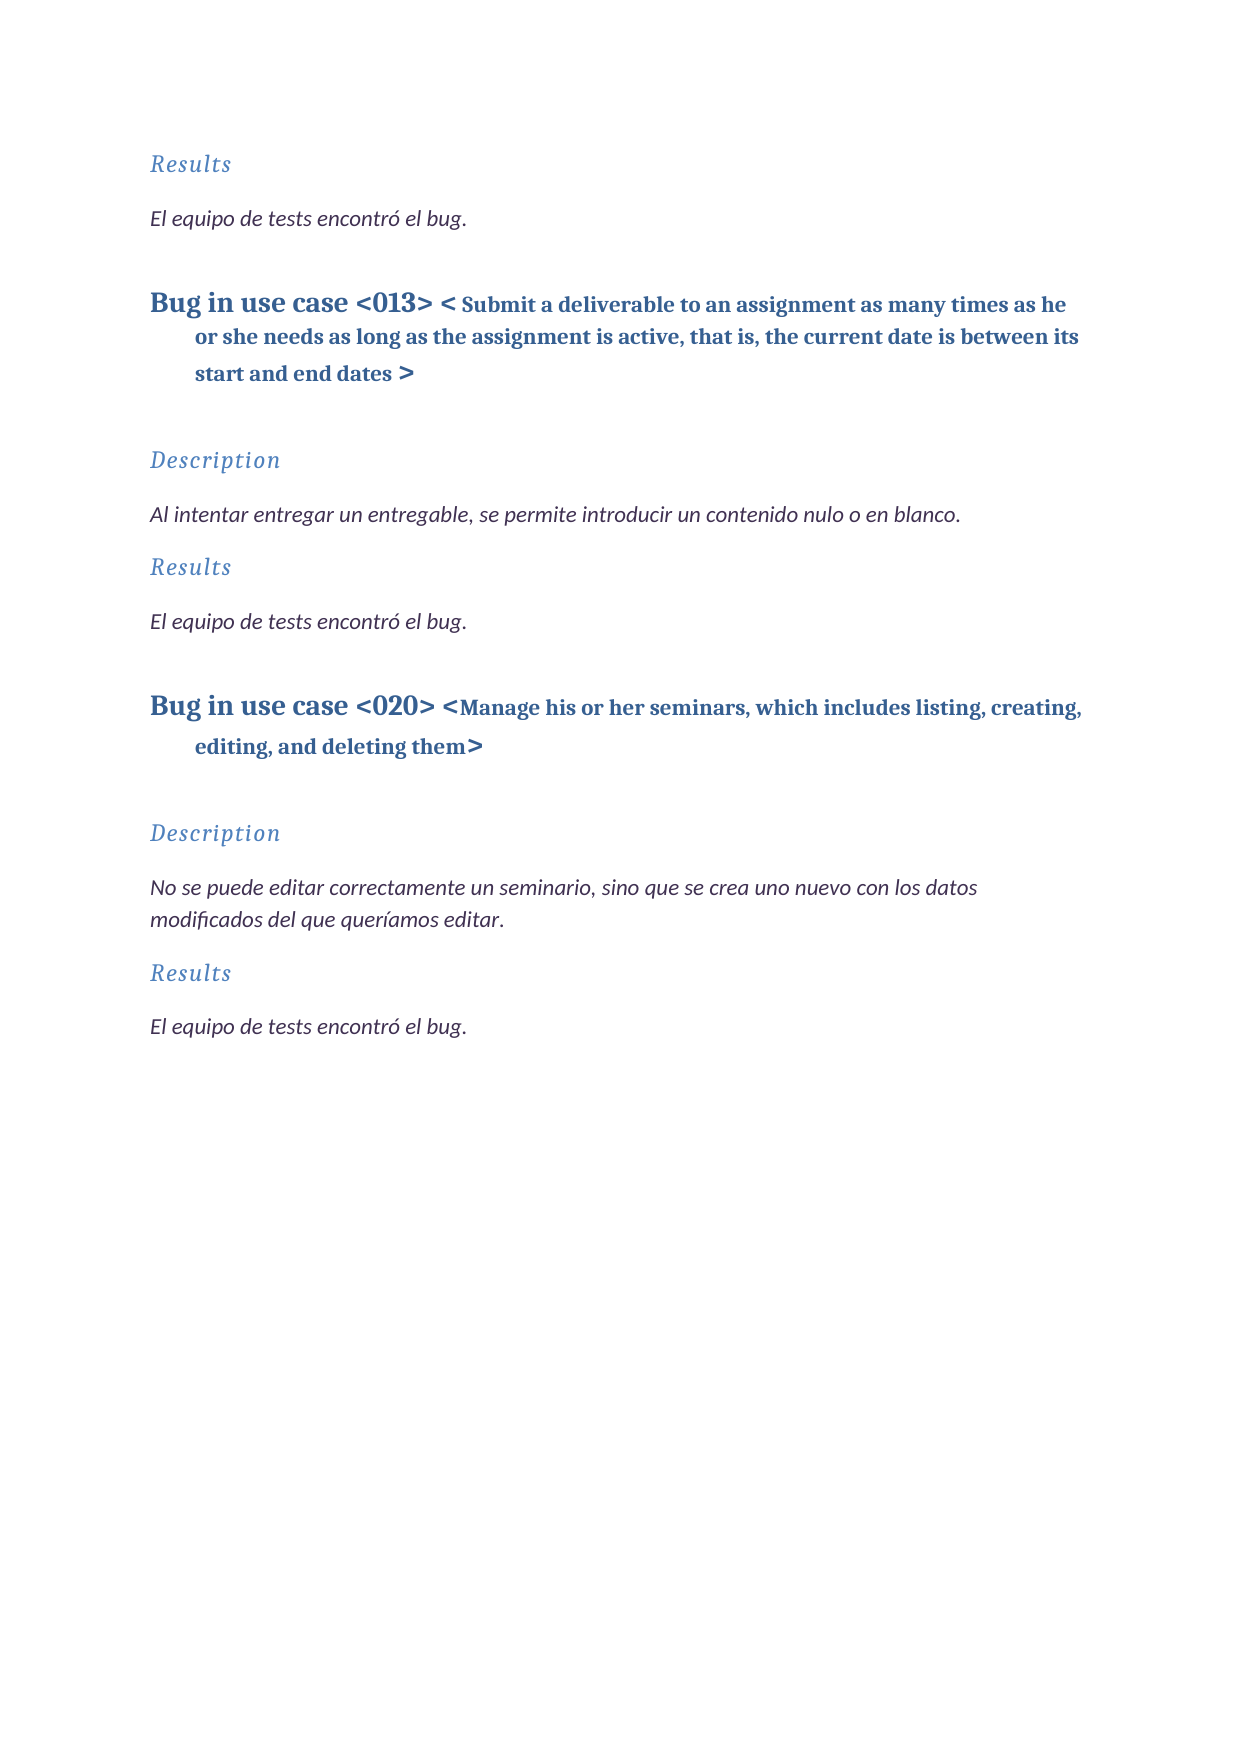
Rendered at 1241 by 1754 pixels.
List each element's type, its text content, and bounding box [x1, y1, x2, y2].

subtitle Bug in use case <020> <Manage his or her seminars, which includes listing, creating, editing, and deleting them> [150, 689, 1090, 761]
text El equipo de tests encontró el bug. [150, 607, 1090, 635]
subtitle Bug in use case <013> < Submit a deliverable to an assignment as many times as he or she needs as long as the assignment is active, that is, the current date is between its start and end dates > [150, 286, 1090, 388]
subtitle Description [150, 819, 1090, 848]
text El equipo de tests encontró el bug. [150, 1012, 1090, 1040]
subtitle Results [150, 150, 1090, 179]
text No se puede editar correctamente un seminario, sino que se crea uno nuevo con los datos modificados del que queríamos editar. [150, 873, 1090, 933]
text Al intentar entregar un entregable, se permite introducir un contenido nulo o en blanco. [150, 500, 1090, 528]
text El equipo de tests encontró el bug. [150, 204, 1090, 232]
subtitle Results [150, 553, 1090, 582]
subtitle Description [150, 446, 1090, 475]
subtitle Results [150, 958, 1090, 987]
